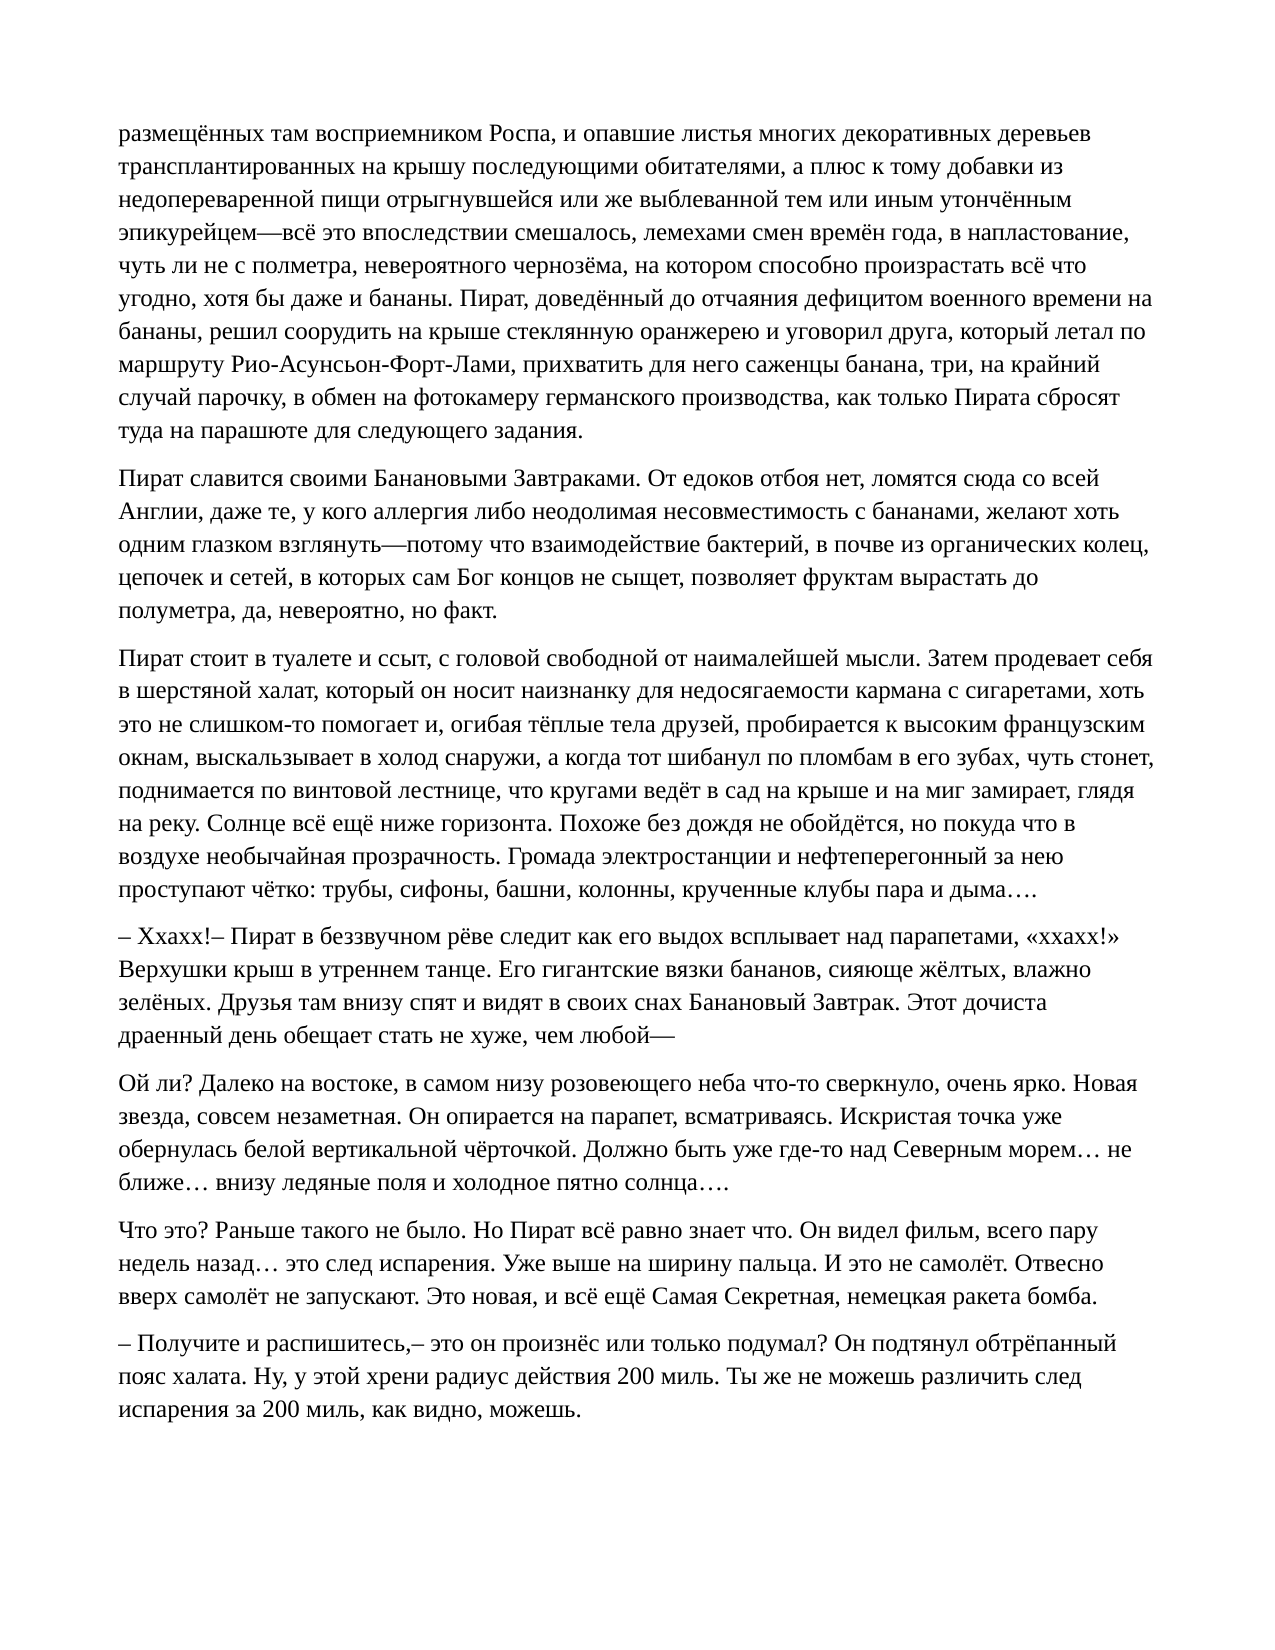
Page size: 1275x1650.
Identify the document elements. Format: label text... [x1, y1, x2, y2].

text – Ххахх!– Пират в беззвучном рёве следит как его выдох всплывает над парапетами, «ххахх!» Верхушки крыш в утреннем танце. Его гигантские вязки бананов, сияюще жёлтых, влажно зелёных. Друзья там внизу спят и видят в своих снах Банановый Завтрак. Этот дочиста драенный день обещает стать не хуже, чем любой— [118, 921, 1157, 1049]
text Ой ли? Далеко на востоке, в самом низу розовеющего неба что-то сверкнуло, очень ярко. Новая звезда, совсем незаметная. Он опирается на парапет, всматриваясь. Искристая точка уже обернулась белой вертикальной чёрточкой. Должно быть уже где-то над Северным морем… не ближе… внизу ледяные поля и холодное пятно солнца…. [118, 1068, 1157, 1196]
text Что это? Раньше такого не было. Но Пират всё равно знает что. Он видел фильм, всего пару недель назад… это след испарения. Уже выше на ширину пальца. И это не самолёт. Отвесно вверх самолёт не запускают. Это новая, и всё ещё Самая Секретная, немецкая ракета бомба. [118, 1215, 1157, 1309]
text Пират славится своими Банановыми Завтраками. От едоков отбоя нет, ломятся сюда со всей Англии, даже те, у кого аллергия либо неодолимая несовместимость с бананами, желают хоть одним глазком взглянуть—потому что взаимодействие бактерий, в почве из органических колец, цепочек и сетей, в которых сам Бог концов не сыщет, позволяет фруктам вырастать до полуметра, да, невероятно, но факт. [118, 463, 1157, 624]
text размещённых там восприемником Роспа, и опавшие листья многих декоративных деревьев трансплантированных на крышу последующими обитателями, а плюс к тому добавки из недопереваренной пищи отрыгнувшейся или же выблеванной тем или иным утончённым эпикурейцем—всё это впоследствии смешалось, лемехами смен времён года, в напластование, чуть ли не с полметра, невероятного чернозёма, на котором способно произрастать всё что угодно, хотя бы даже и бананы. Пират, доведённый до отчаяния дефицитом военного времени на бананы, решил соорудить на крыше стеклянную оранжерею и уговорил друга, который летал по маршруту Рио-Асунсьон-Форт-Лами, прихватить для него саженцы банана, три, на крайний случай парочку, в обмен на фотокамеру германского производства, как только Пирата сбросят туда на парашюте для следующего задания. [118, 118, 1157, 444]
text Пират стоит в туалете и ссыт, с головой свободной от наималейшей мысли. Затем продевает себя в шерстяной халат, который он носит наизнанку для недосягаемости кармана с сигаретами, хоть это не слишком-то помогает и, огибая тёплые тела друзей, пробирается к высоким французским окнам, выскальзывает в холод снаружи, а когда тот шибанул по пломбам в его зубах, чуть стонет, поднимается по винтовой лестнице, что кругами ведёт в сад на крыше и на миг замирает, глядя на реку. Солнце всё ещё ниже горизонта. Похоже без дождя не обойдётся, но покуда что в воздухе необычайная прозрачность. Громада электростанции и нефтеперегонный за нею проступают чётко: трубы, сифоны, башни, колонны, крученные клубы пара и дыма…. [118, 643, 1157, 902]
text – Получите и распишитесь,– это он произнёс или только подумал? Он подтянул обтрёпанный пояс халата. Ну, у этой хрени радиус действия 200 миль. Ты же не можешь различить след испарения за 200 миль, как видно, можешь. [118, 1328, 1157, 1423]
